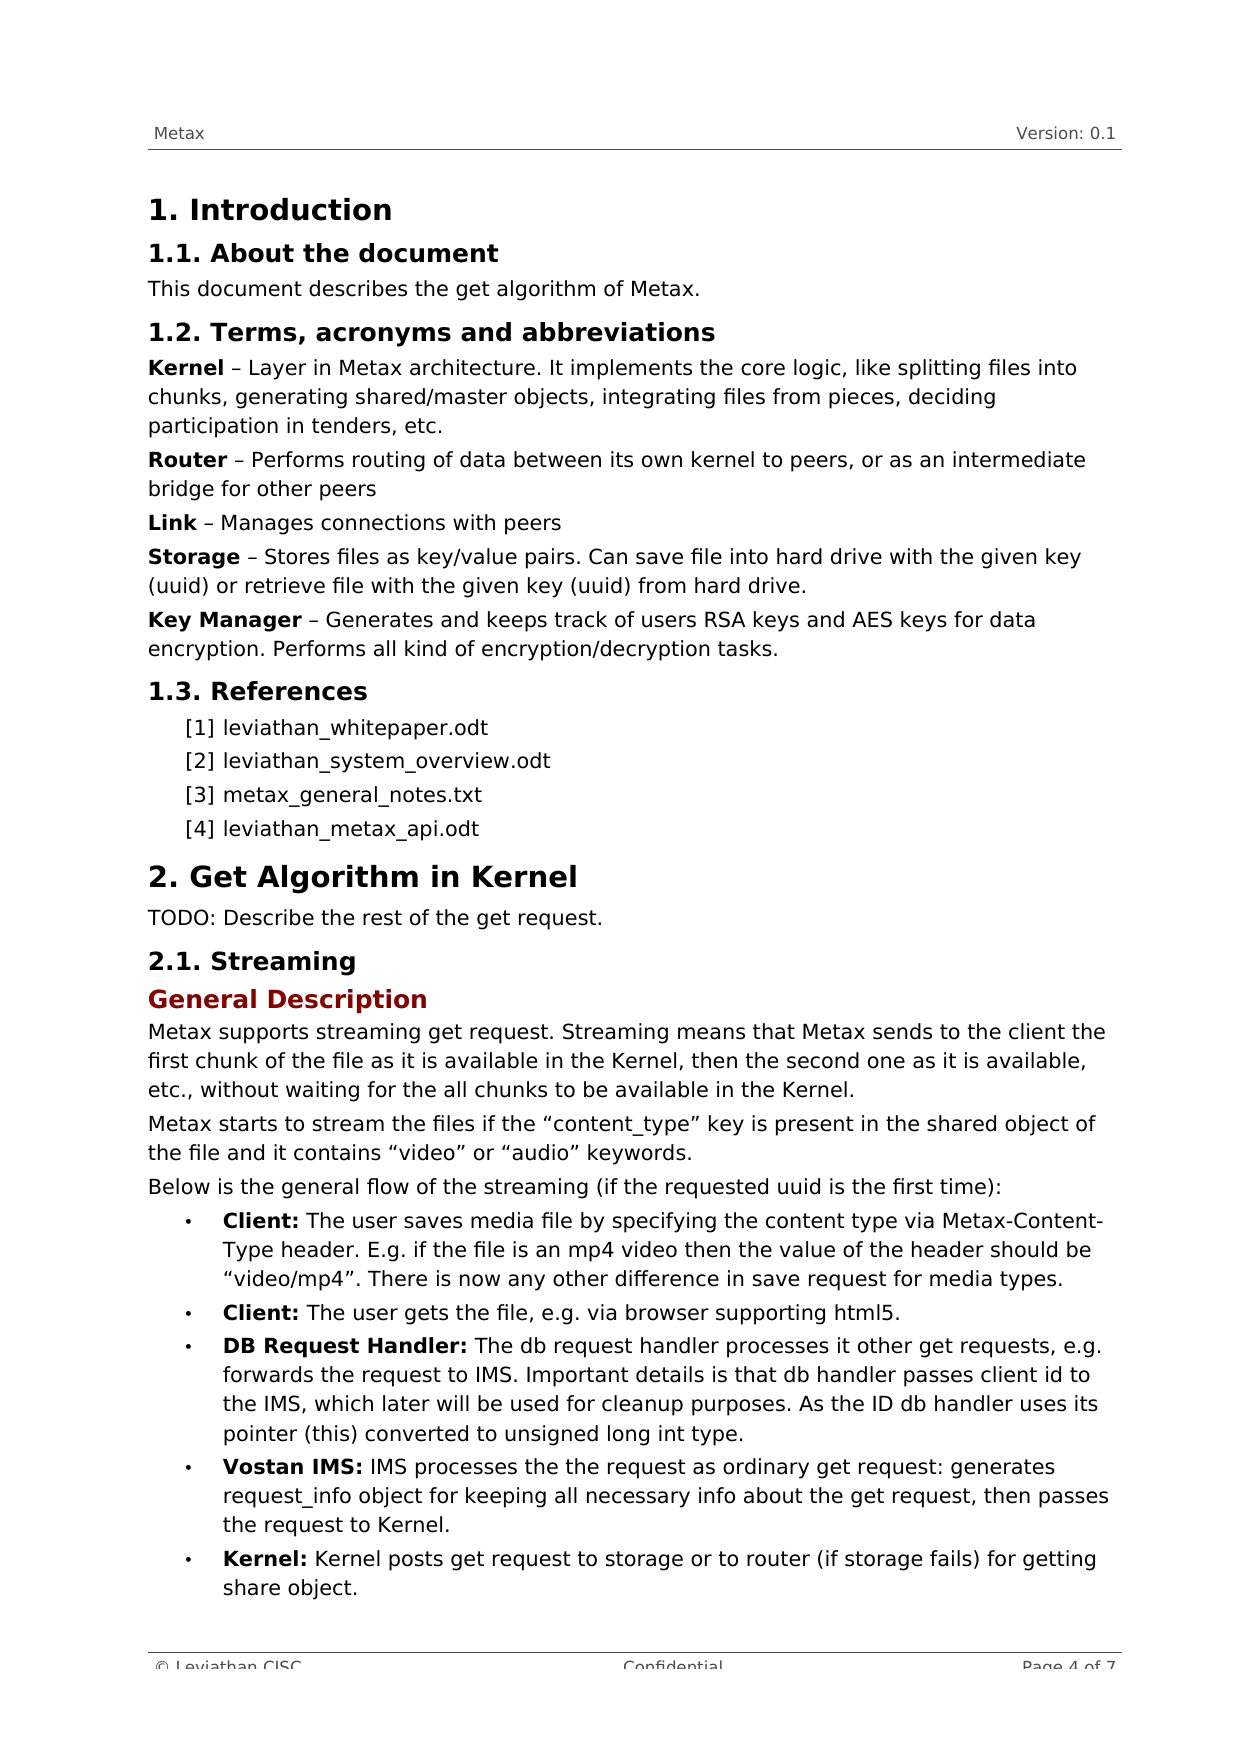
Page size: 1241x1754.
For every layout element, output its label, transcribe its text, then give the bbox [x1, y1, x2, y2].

list Client: The user gets the file, e.g. via browser supporting html5. [185, 1301, 1122, 1325]
text Kernel – Layer in Metax architecture. It implements the core logic, like splitting files into chunks, generating shared/master objects, integrating files from pieces, deciding participation in tenders, etc. [148, 356, 1122, 439]
subtitle References [148, 677, 1122, 707]
text TODO: Describe the rest of the get request. [148, 906, 1122, 931]
subtitle About the document [148, 239, 1122, 269]
subtitle General Description [148, 985, 1122, 1014]
subtitle Introduction [148, 194, 1122, 228]
text Below is the general flow of the streaming (if the requested uuid is the first time): [148, 1175, 1122, 1199]
list Kernel: Kernel posts get request to storage or to router (if storage fails) for getting share object. [185, 1547, 1122, 1601]
list leviathan_metax_api.odt [185, 817, 1122, 841]
subtitle Terms, acronyms and abbreviations [148, 318, 1122, 347]
list DB Request Handler: The db request handler processes it other get requests, e.g. forwards the request to IMS. Important details is that db handler passes client id to the IMS, which later will be used for cleanup purposes. As the ID db handler uses its pointer (this) converted to unsigned long int type. [185, 1334, 1122, 1446]
list Vostan IMS: IMS processes the the request as ordinary get request: generates request_info object for keeping all necessary info about the get request, then passes the request to Kernel. [185, 1455, 1122, 1538]
text Storage – Stores files as key/value pairs. Can save file into hard drive with the given key (uuid) or retrieve file with the given key (uuid) from hard drive. [148, 545, 1122, 598]
text Link – Manages connections with peers [148, 511, 1122, 535]
list metax_general_notes.txt [185, 783, 1122, 807]
text Metax supports streaming get request. Streaming means that Metax sends to the client the first chunk of the file as it is available in the Kernel, then the second one as it is available, etc., without waiting for the all chunks to be available in the Kernel. [148, 1020, 1122, 1103]
text This document describes the get algorithm of Metax. [148, 277, 1122, 302]
subtitle Get Algorithm in Kernel [148, 861, 1122, 894]
list Client: The user saves media file by specifying the content type via Metax-Content-Type header. E.g. if the file is an mp4 video then the value of the header should be “video/mp4”. There is now any other difference in save request for media types. [185, 1209, 1122, 1291]
text Router – Performs routing of data between its own kernel to peers, or as an intermediate bridge for other peers [148, 448, 1122, 502]
text Key Manager – Generates and keeps track of users RSA keys and AES keys for data encryption. Performs all kind of encryption/decryption tasks. [148, 608, 1122, 661]
list leviathan_whitepaper.odt [185, 716, 1122, 740]
subtitle Streaming [148, 947, 1122, 976]
list leviathan_system_overview.odt [185, 749, 1122, 773]
text Metax starts to stream the files if the “content_type” key is present in the shared object of the file and it contains “video” or “audio” keywords. [148, 1112, 1122, 1166]
